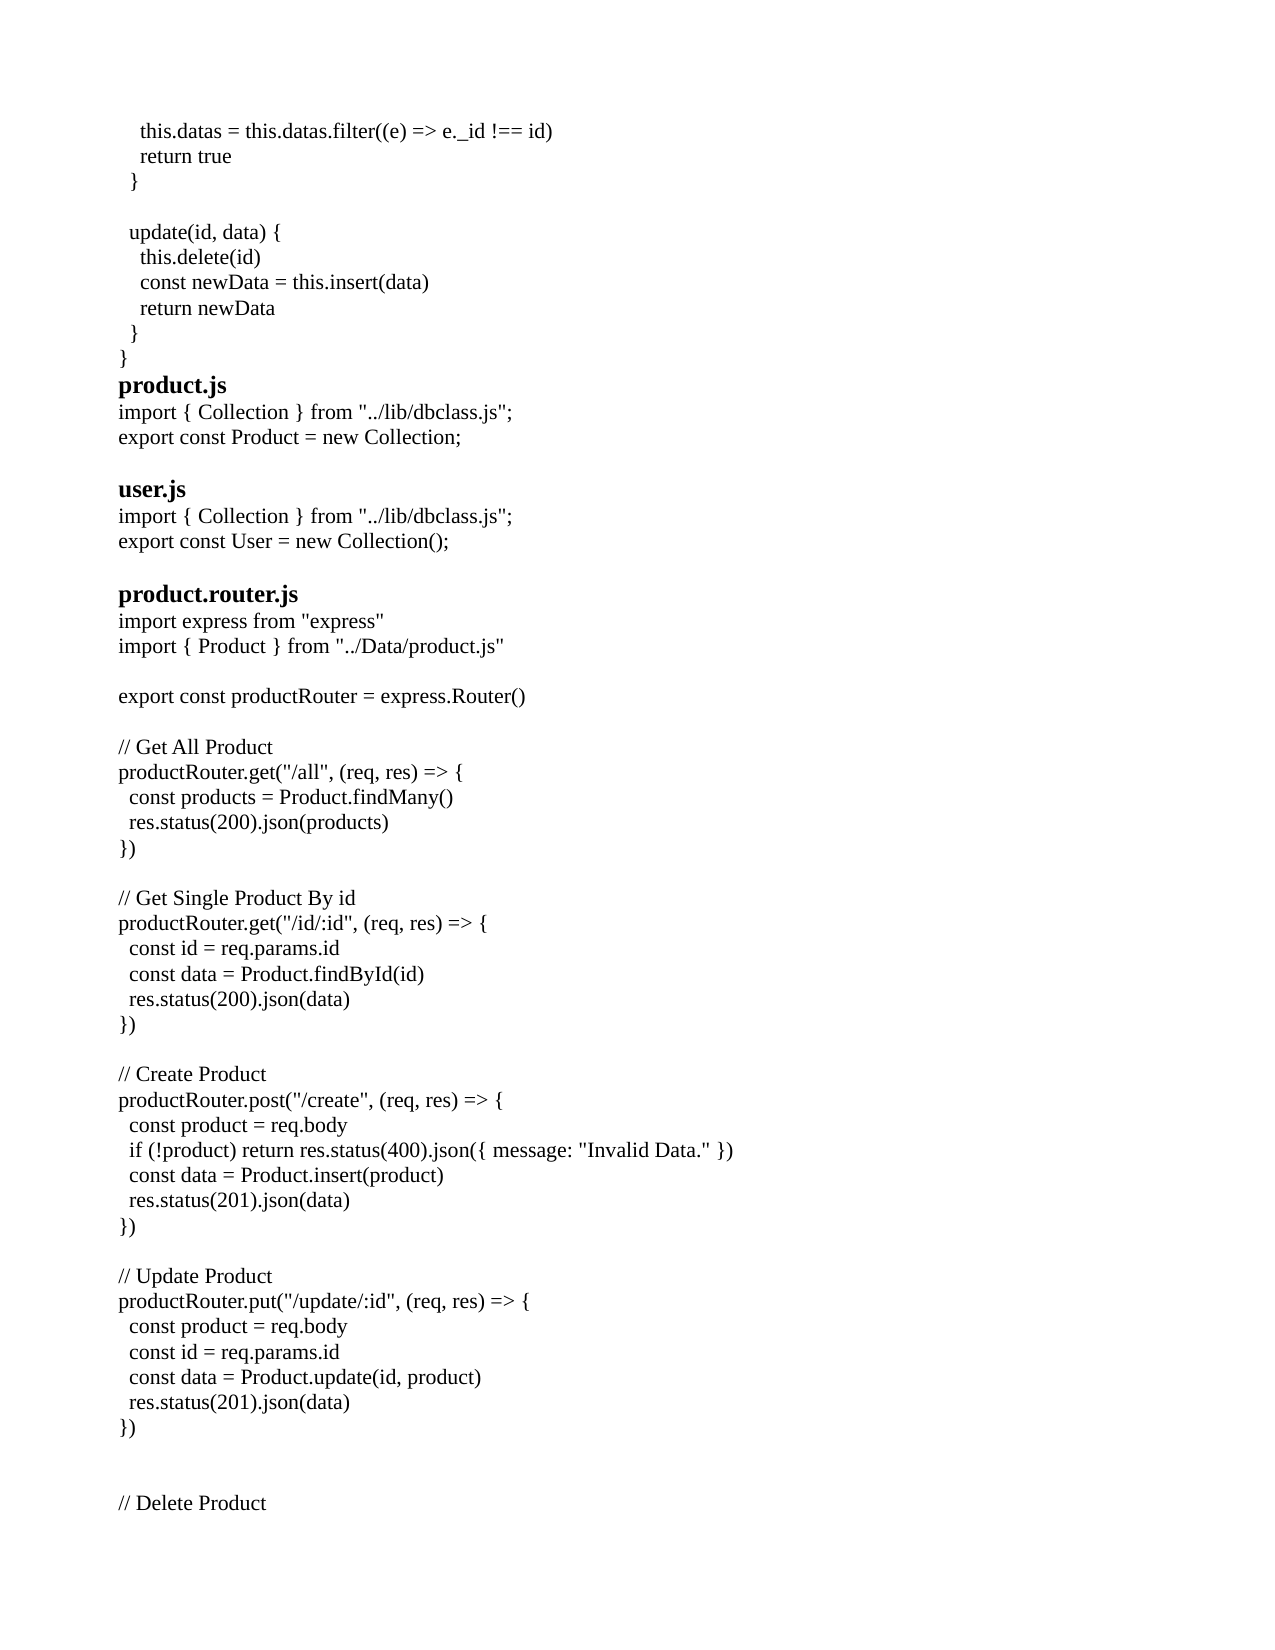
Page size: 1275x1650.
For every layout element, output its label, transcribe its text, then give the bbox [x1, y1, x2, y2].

text } [118, 168, 1157, 194]
text const products = Product.findMany() [118, 784, 1157, 809]
text }) [118, 1213, 1157, 1238]
text user.js [118, 474, 1157, 503]
text const data = Product.findById(id) [118, 961, 1157, 986]
text import express from "express" [118, 608, 1157, 633]
text this.delete(id) [118, 244, 1157, 269]
text const product = req.body [118, 1313, 1157, 1339]
text import { Product } from "../Data/product.js" [118, 633, 1157, 658]
text export const User = new Collection(); [118, 528, 1157, 554]
text const id = req.params.id [118, 1339, 1157, 1364]
text }) [118, 1414, 1157, 1439]
text const data = Product.update(id, product) [118, 1364, 1157, 1389]
text }) [118, 1011, 1157, 1036]
text // Get All Product [118, 734, 1157, 759]
text return newData [118, 294, 1157, 320]
text const id = req.params.id [118, 935, 1157, 961]
text res.status(201).json(data) [118, 1187, 1157, 1213]
text return true [118, 143, 1157, 168]
text } [118, 345, 1157, 370]
text res.status(201).json(data) [118, 1389, 1157, 1414]
text export const Product = new Collection; [118, 424, 1157, 449]
text import { Collection } from "../lib/dbclass.js"; [118, 399, 1157, 424]
text update(id, data) { [118, 219, 1157, 244]
text // Delete Product [118, 1490, 1157, 1515]
text const product = req.body [118, 1112, 1157, 1137]
text // Get Single Product By id [118, 885, 1157, 910]
text res.status(200).json(products) [118, 809, 1157, 834]
text product.router.js [118, 579, 1157, 608]
text import { Collection } from "../lib/dbclass.js"; [118, 503, 1157, 528]
text productRouter.put("/update/:id", (req, res) => { [118, 1288, 1157, 1313]
text const newData = this.insert(data) [118, 269, 1157, 294]
text // Create Product [118, 1061, 1157, 1087]
text res.status(200).json(data) [118, 986, 1157, 1011]
text productRouter.post("/create", (req, res) => { [118, 1087, 1157, 1112]
text } [118, 320, 1157, 345]
text if (!product) return res.status(400).json({ message: "Invalid Data." }) [118, 1137, 1157, 1162]
text this.datas = this.datas.filter((e) => e._id !== id) [118, 118, 1157, 143]
text productRouter.get("/id/:id", (req, res) => { [118, 910, 1157, 935]
text const data = Product.insert(product) [118, 1162, 1157, 1187]
text export const productRouter = express.Router() [118, 683, 1157, 708]
text // Update Product [118, 1263, 1157, 1288]
text }) [118, 834, 1157, 860]
text productRouter.get("/all", (req, res) => { [118, 759, 1157, 784]
text product.js [118, 370, 1157, 399]
